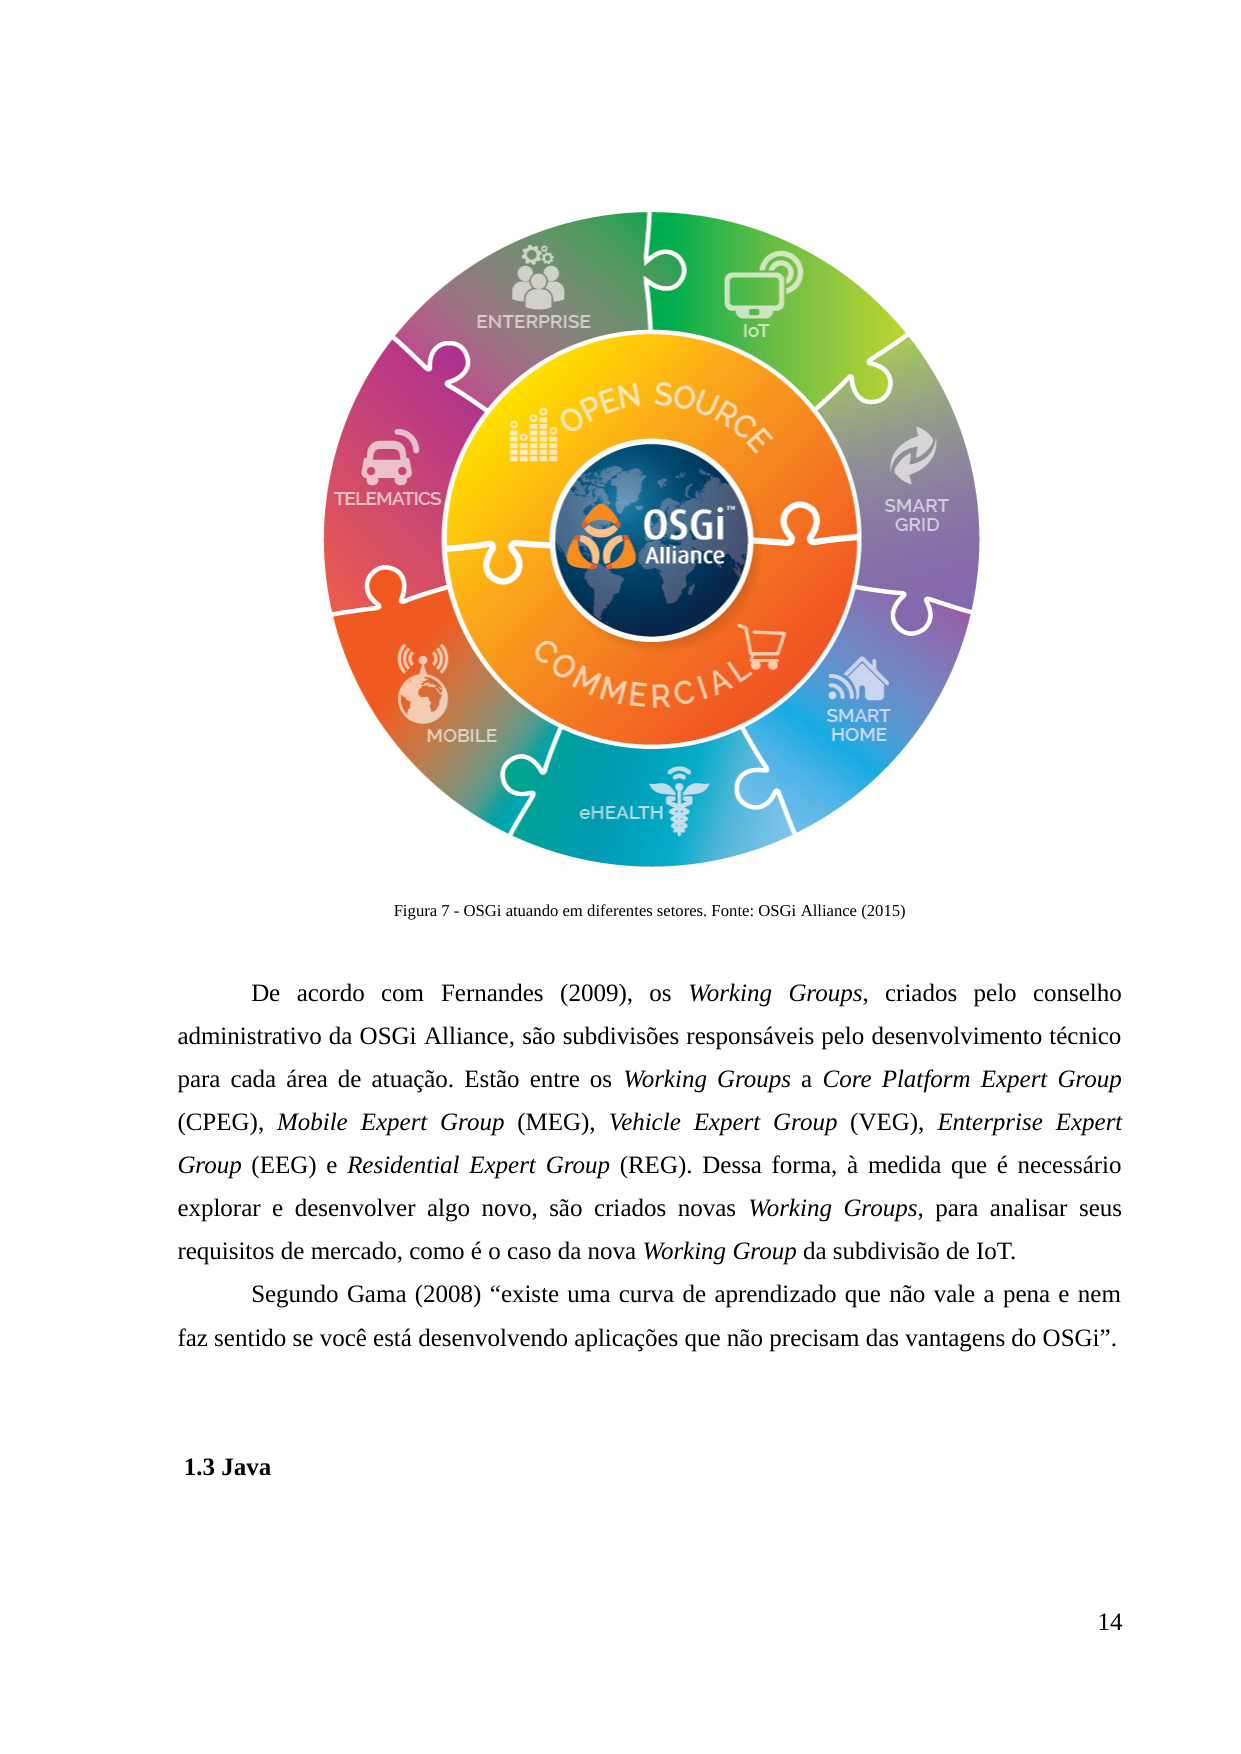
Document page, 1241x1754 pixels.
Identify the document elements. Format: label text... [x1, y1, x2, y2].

subtitle Java [177, 1452, 1122, 1481]
picture [280, 177, 1019, 901]
text Figura 7 - OSGi atuando em diferentes setores. Fonte: OSGi Alliance (2015) [281, 901, 1018, 920]
text Segundo Gama (2008) “existe uma curva de aprendizado que não vale a pena e nem faz sentido se você está desenvolvendo aplicações que não precisam das vantagens do OSGi”. [177, 1279, 1122, 1351]
text De acordo com Fernandes (2009), os Working Groups, criados pelo conselho administrativo da OSGi Alliance, são subdivisões responsáveis pelo desenvolvimento técnico para cada área de atuação. Estão entre os Working Groups a Core Platform Expert Group (CPEG), Mobile Expert Group (MEG), Vehicle Expert Group (VEG), Enterprise Expert Group (EEG) e Residential Expert Group (REG). Dessa forma, à medida que é necessário explorar e desenvolver algo novo, são criados novas Working Groups, para analisar seus requisitos de mercado, como é o caso da nova Working Group da subdivisão de IoT. [177, 978, 1122, 1265]
